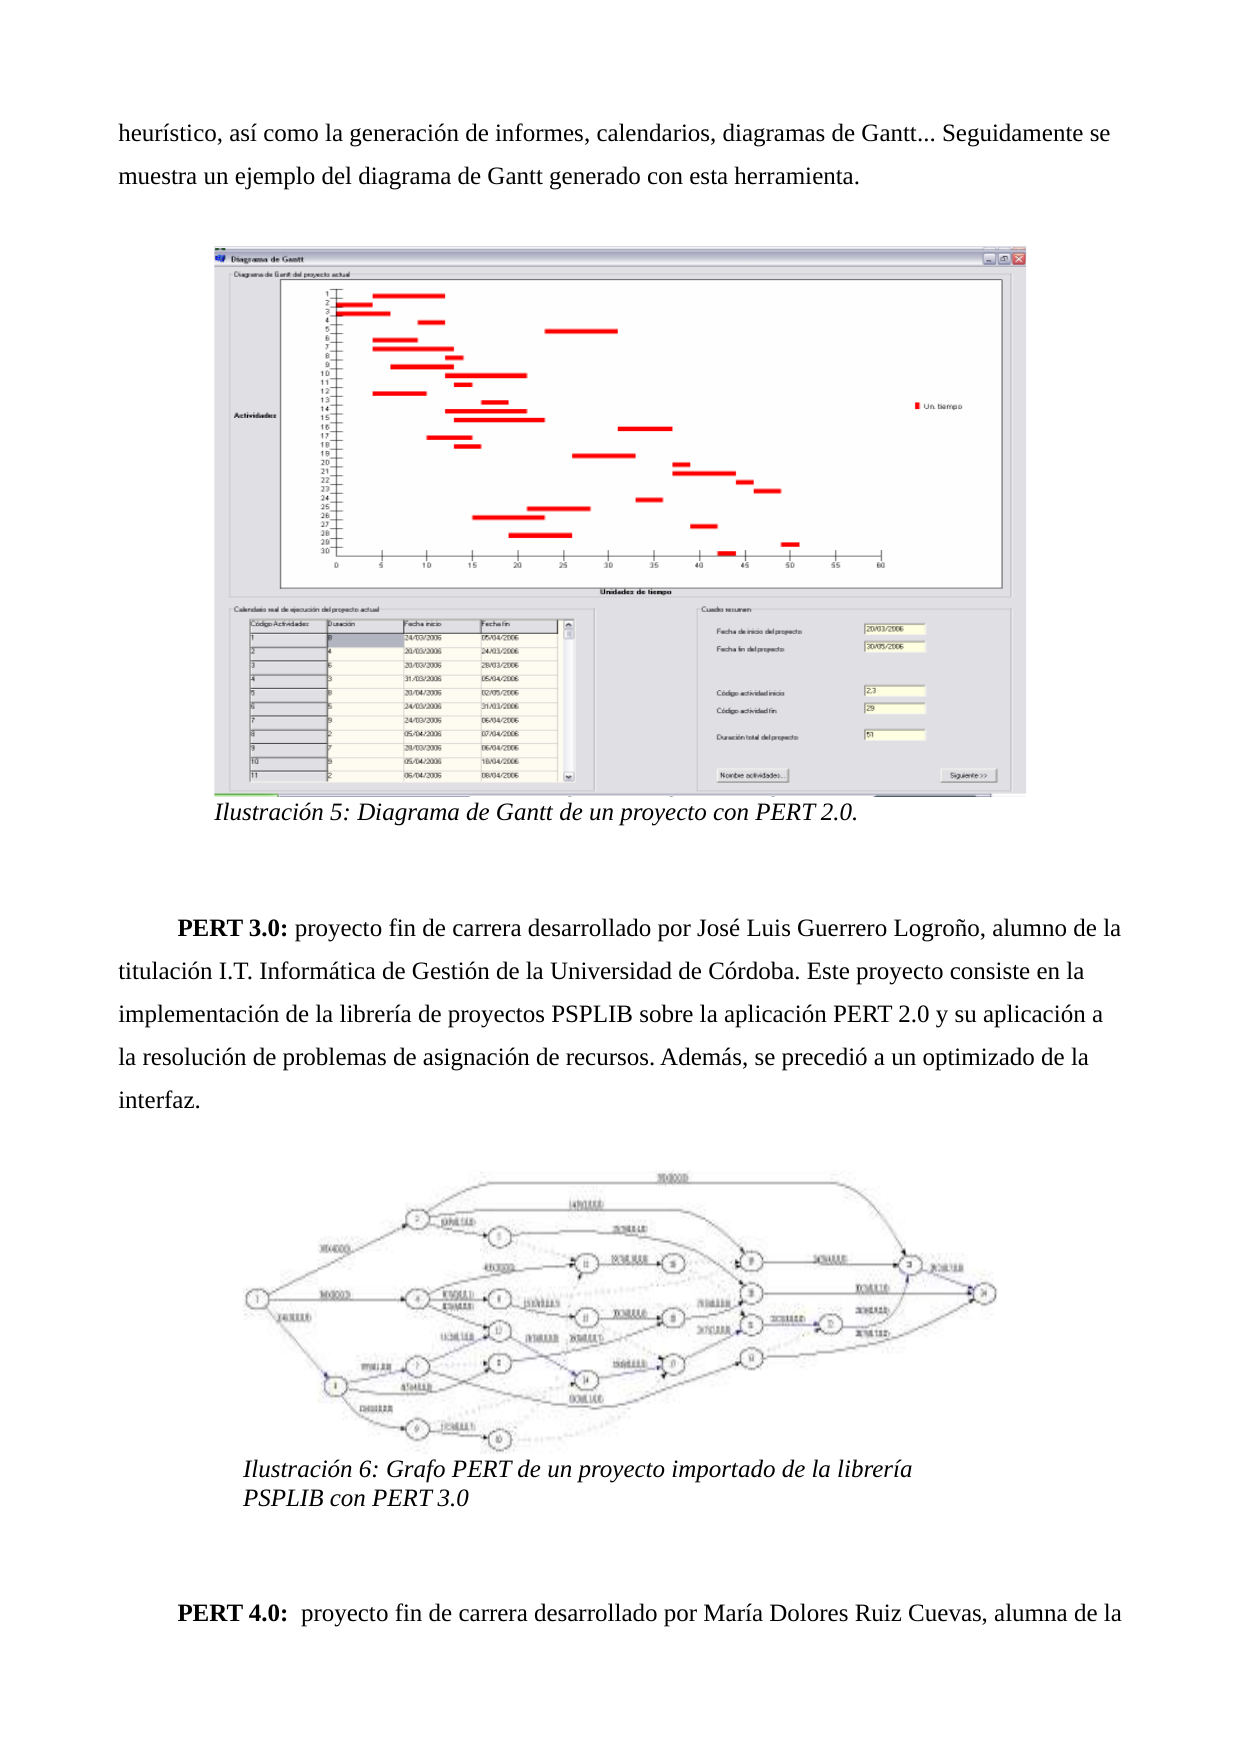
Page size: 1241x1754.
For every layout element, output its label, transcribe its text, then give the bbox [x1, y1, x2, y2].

picture [214, 246, 1027, 797]
text Ilustración 6: Grafo PERT de un proyecto importado de la librería PSPLIB con PERT 3.0 [243, 1454, 997, 1511]
text PERT 4.0: proyecto fin de carrera desarrollado por María Dolores Ruiz Cuevas, alumna de la [118, 1598, 1122, 1627]
text Ilustración 5: Diagrama de Gantt de un proyecto con PERT 2.0. [214, 797, 1026, 826]
text heurístico, así como la generación de informes, calendarios, diagramas de Gantt... Seguidamente se muestra un ejemplo del diagrama de Gantt generado con esta herramienta. [118, 118, 1122, 190]
text PERT 3.0: proyecto fin de carrera desarrollado por José Luis Guerrero Logroño, alumno de la titulación I.T. Informática de Gestión de la Universidad de Córdoba. Este proyecto consiste en la implementación de la librería de proyectos PSPLIB sobre la aplicación PERT 2.0 y su aplicación a la resolución de problemas de asignación de recursos. Además, se precedió a un optimizado de la interfaz. [118, 913, 1122, 1114]
picture [243, 1170, 998, 1454]
